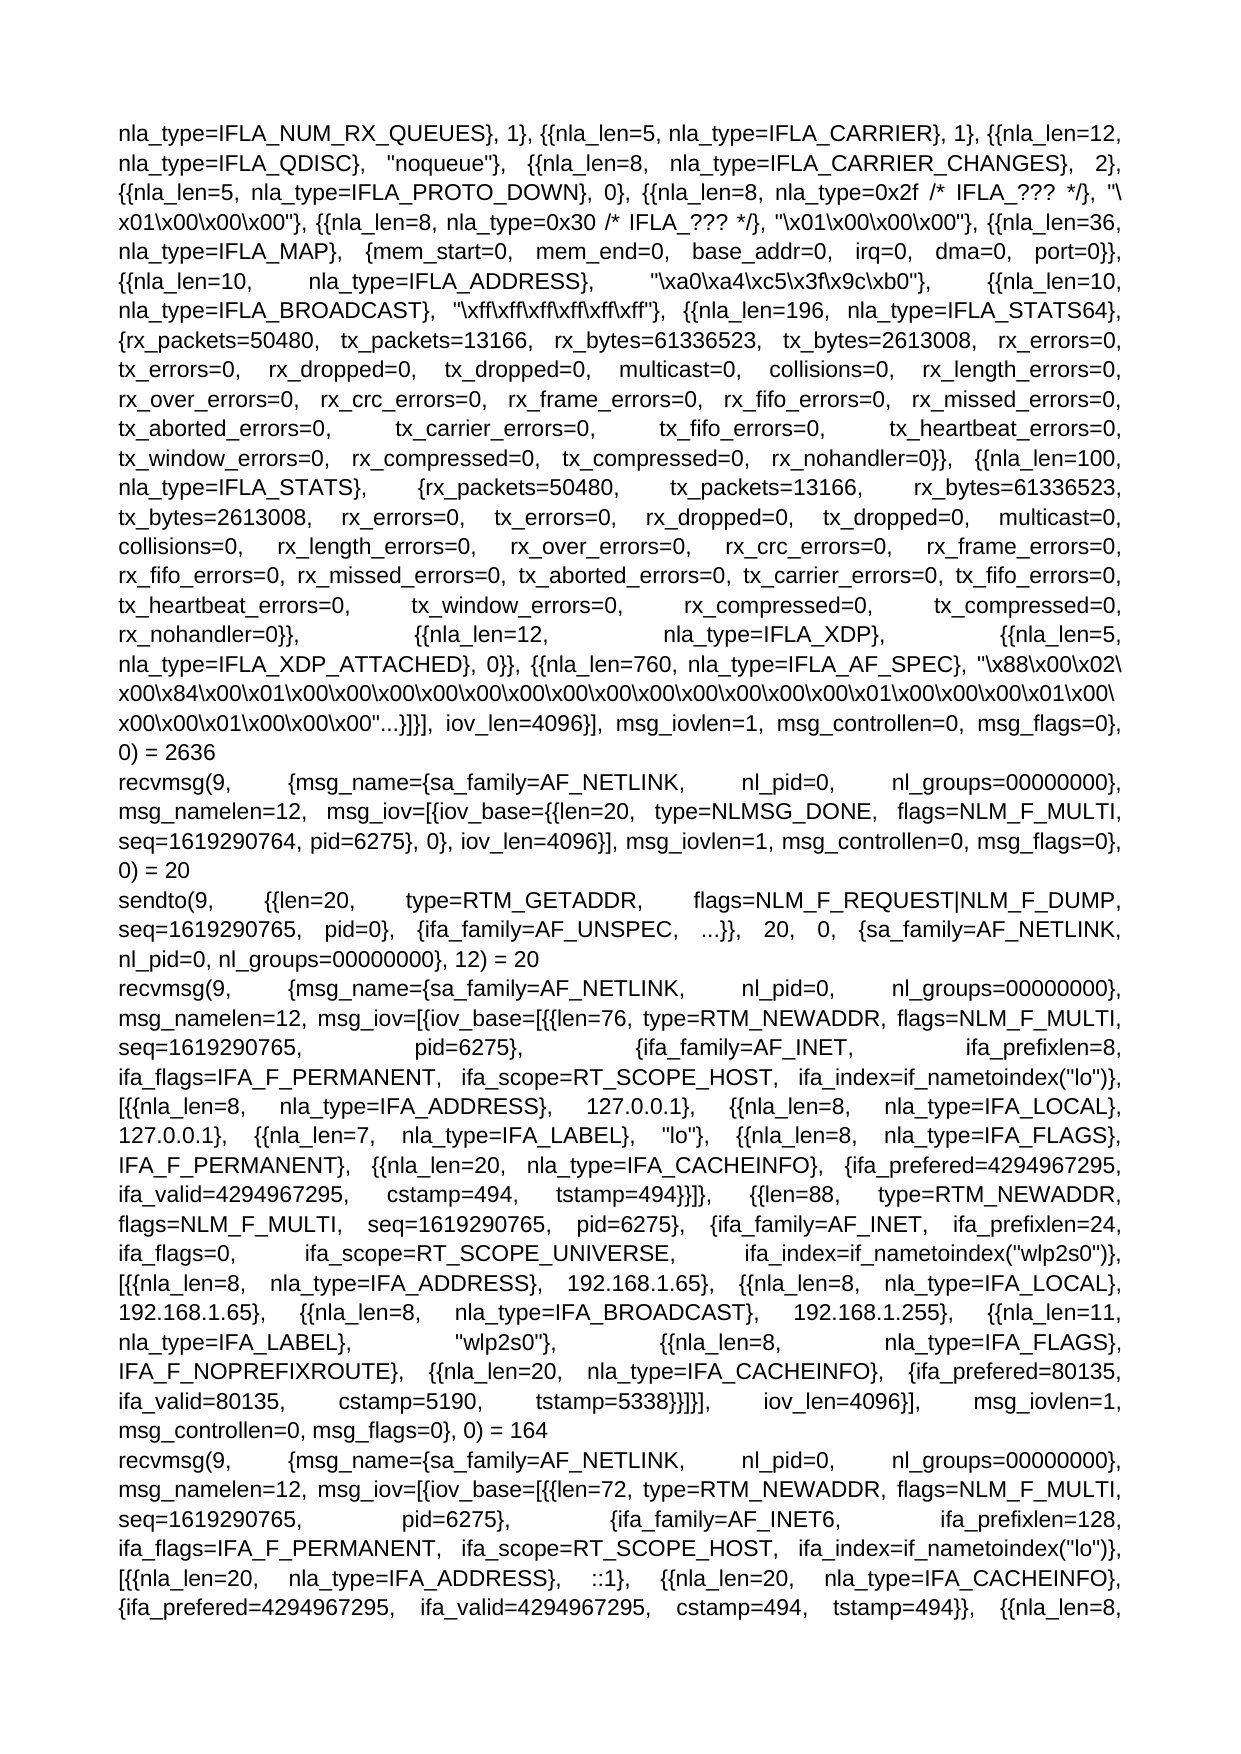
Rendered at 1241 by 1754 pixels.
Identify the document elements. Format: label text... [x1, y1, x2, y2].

text nla_type=IFLA_NUM_RX_QUEUES}, 1}, {{nla_len=5, nla_type=IFLA_CARRIER}, 1}, {{nla_len=12, nla_type=IFLA_QDISC}, "noqueue"}, {{nla_len=8, nla_type=IFLA_CARRIER_CHANGES}, 2}, {{nla_len=5, nla_type=IFLA_PROTO_DOWN}, 0}, {{nla_len=8, nla_type=0x2f /* IFLA_??? */}, "\x01\x00\x00\x00"}, {{nla_len=8, nla_type=0x30 /* IFLA_??? */}, "\x01\x00\x00\x00"}, {{nla_len=36, nla_type=IFLA_MAP}, {mem_start=0, mem_end=0, base_addr=0, irq=0, dma=0, port=0}}, {{nla_len=10, nla_type=IFLA_ADDRESS}, "\xa0\xa4\xc5\x3f\x9c\xb0"}, {{nla_len=10, nla_type=IFLA_BROADCAST}, "\xff\xff\xff\xff\xff\xff"}, {{nla_len=196, nla_type=IFLA_STATS64}, {rx_packets=50480, tx_packets=13166, rx_bytes=61336523, tx_bytes=2613008, rx_errors=0, tx_errors=0, rx_dropped=0, tx_dropped=0, multicast=0, collisions=0, rx_length_errors=0, rx_over_errors=0, rx_crc_errors=0, rx_frame_errors=0, rx_fifo_errors=0, rx_missed_errors=0, tx_aborted_errors=0, tx_carrier_errors=0, tx_fifo_errors=0, tx_heartbeat_errors=0, tx_window_errors=0, rx_compressed=0, tx_compressed=0, rx_nohandler=0}}, {{nla_len=100, nla_type=IFLA_STATS}, {rx_packets=50480, tx_packets=13166, rx_bytes=61336523, tx_bytes=2613008, rx_errors=0, tx_errors=0, rx_dropped=0, tx_dropped=0, multicast=0, collisions=0, rx_length_errors=0, rx_over_errors=0, rx_crc_errors=0, rx_frame_errors=0, rx_fifo_errors=0, rx_missed_errors=0, tx_aborted_errors=0, tx_carrier_errors=0, tx_fifo_errors=0, tx_heartbeat_errors=0, tx_window_errors=0, rx_compressed=0, tx_compressed=0, rx_nohandler=0}}, {{nla_len=12, nla_type=IFLA_XDP}, {{nla_len=5, nla_type=IFLA_XDP_ATTACHED}, 0}}, {{nla_len=760, nla_type=IFLA_AF_SPEC}, "\x88\x00\x02\x00\x84\x00\x01\x00\x00\x00\x00\x00\x00\x00\x00\x00\x00\x00\x00\x00\x01\x00\x00\x00\x01\x00\x00\x00\x01\x00\x00\x00"...}]}], iov_len=4096}], msg_iovlen=1, msg_controllen=0, msg_flags=0}, 0) = 2636 [118, 118, 1122, 767]
text sendto(9, {{len=20, type=RTM_GETADDR, flags=NLM_F_REQUEST|NLM_F_DUMP, seq=1619290765, pid=0}, {ifa_family=AF_UNSPEC, ...}}, 20, 0, {sa_family=AF_NETLINK, nl_pid=0, nl_groups=00000000}, 12) = 20 [118, 884, 1122, 973]
text recvmsg(9, {msg_name={sa_family=AF_NETLINK, nl_pid=0, nl_groups=00000000}, msg_namelen=12, msg_iov=[{iov_base=[{{len=76, type=RTM_NEWADDR, flags=NLM_F_MULTI, seq=1619290765, pid=6275}, {ifa_family=AF_INET, ifa_prefixlen=8, ifa_flags=IFA_F_PERMANENT, ifa_scope=RT_SCOPE_HOST, ifa_index=if_nametoindex("lo")}, [{{nla_len=8, nla_type=IFA_ADDRESS}, 127.0.0.1}, {{nla_len=8, nla_type=IFA_LOCAL}, 127.0.0.1}, {{nla_len=7, nla_type=IFA_LABEL}, "lo"}, {{nla_len=8, nla_type=IFA_FLAGS}, IFA_F_PERMANENT}, {{nla_len=20, nla_type=IFA_CACHEINFO}, {ifa_prefered=4294967295, ifa_valid=4294967295, cstamp=494, tstamp=494}}]}, {{len=88, type=RTM_NEWADDR, flags=NLM_F_MULTI, seq=1619290765, pid=6275}, {ifa_family=AF_INET, ifa_prefixlen=24, ifa_flags=0, ifa_scope=RT_SCOPE_UNIVERSE, ifa_index=if_nametoindex("wlp2s0")}, [{{nla_len=8, nla_type=IFA_ADDRESS}, 192.168.1.65}, {{nla_len=8, nla_type=IFA_LOCAL}, 192.168.1.65}, {{nla_len=8, nla_type=IFA_BROADCAST}, 192.168.1.255}, {{nla_len=11, nla_type=IFA_LABEL}, "wlp2s0"}, {{nla_len=8, nla_type=IFA_FLAGS}, IFA_F_NOPREFIXROUTE}, {{nla_len=20, nla_type=IFA_CACHEINFO}, {ifa_prefered=80135, ifa_valid=80135, cstamp=5190, tstamp=5338}}]}], iov_len=4096}], msg_iovlen=1, msg_controllen=0, msg_flags=0}, 0) = 164 [118, 973, 1122, 1445]
text recvmsg(9, {msg_name={sa_family=AF_NETLINK, nl_pid=0, nl_groups=00000000}, msg_namelen=12, msg_iov=[{iov_base={{len=20, type=NLMSG_DONE, flags=NLM_F_MULTI, seq=1619290764, pid=6275}, 0}, iov_len=4096}], msg_iovlen=1, msg_controllen=0, msg_flags=0}, 0) = 20 [118, 767, 1122, 884]
text recvmsg(9, {msg_name={sa_family=AF_NETLINK, nl_pid=0, nl_groups=00000000}, msg_namelen=12, msg_iov=[{iov_base=[{{len=72, type=RTM_NEWADDR, flags=NLM_F_MULTI, seq=1619290765, pid=6275}, {ifa_family=AF_INET6, ifa_prefixlen=128, ifa_flags=IFA_F_PERMANENT, ifa_scope=RT_SCOPE_HOST, ifa_index=if_nametoindex("lo")}, [{{nla_len=20, nla_type=IFA_ADDRESS}, ::1}, {{nla_len=20, nla_type=IFA_CACHEINFO}, {ifa_prefered=4294967295, ifa_valid=4294967295, cstamp=494, tstamp=494}}, {{nla_len=8, [118, 1445, 1122, 1622]
